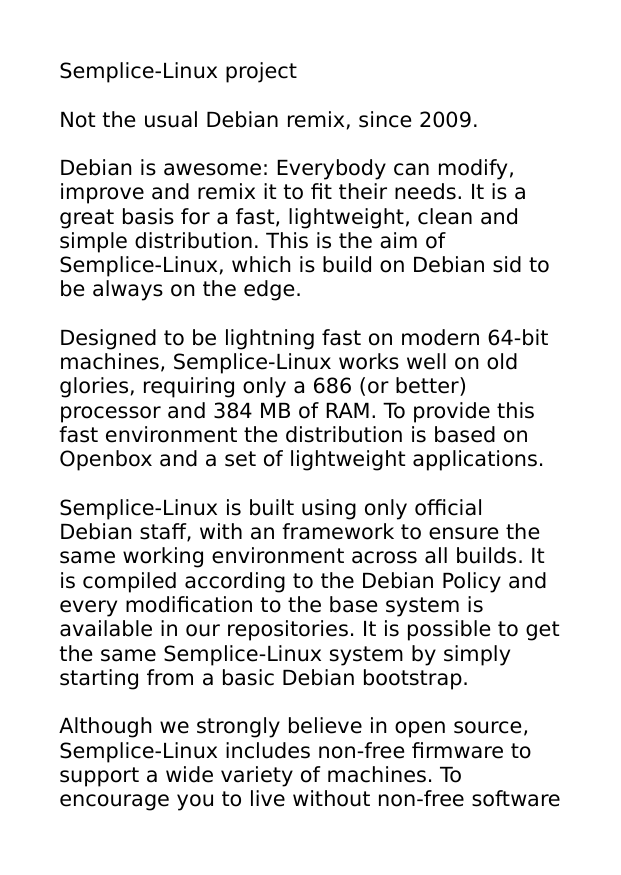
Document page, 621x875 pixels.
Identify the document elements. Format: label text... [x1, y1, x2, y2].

text fast environment the distribution is based on Openbox and a set of lightweight applications. [59, 423, 561, 472]
text Not the usual Debian remix, since 2009. [59, 108, 561, 132]
text Semplice-Linux is built using only official Debian staff, with an framework to ensure the same working environment across all builds. It is compiled according to the Debian Policy and every modification to the base system is available in our repositories. It is possible to get the same Semplice-Linux system by simply starting from a basic Debian bootstrap. [59, 496, 561, 690]
text Debian is awesome: Everybody can modify, improve and remix it to fit their needs. It is a [59, 156, 561, 205]
text Semplice-Linux project [59, 59, 561, 83]
text glories, requiring only a 686 (or better) processor and 384 MB of RAM. To provide this [59, 374, 561, 423]
text Although we strongly believe in open source, Semplice-Linux includes non-free firmware to [59, 714, 561, 763]
text great basis for a fast, lightweight, clean and simple distribution. This is the aim of [59, 205, 561, 253]
text Semplice-Linux, which is build on Debian sid to be always on the edge. [59, 253, 561, 302]
text support a wide variety of machines. To encourage you to live without non-free software [59, 763, 561, 811]
text Designed to be lightning fast on modern 64-bit machines, Semplice-Linux works well on old [59, 326, 561, 374]
